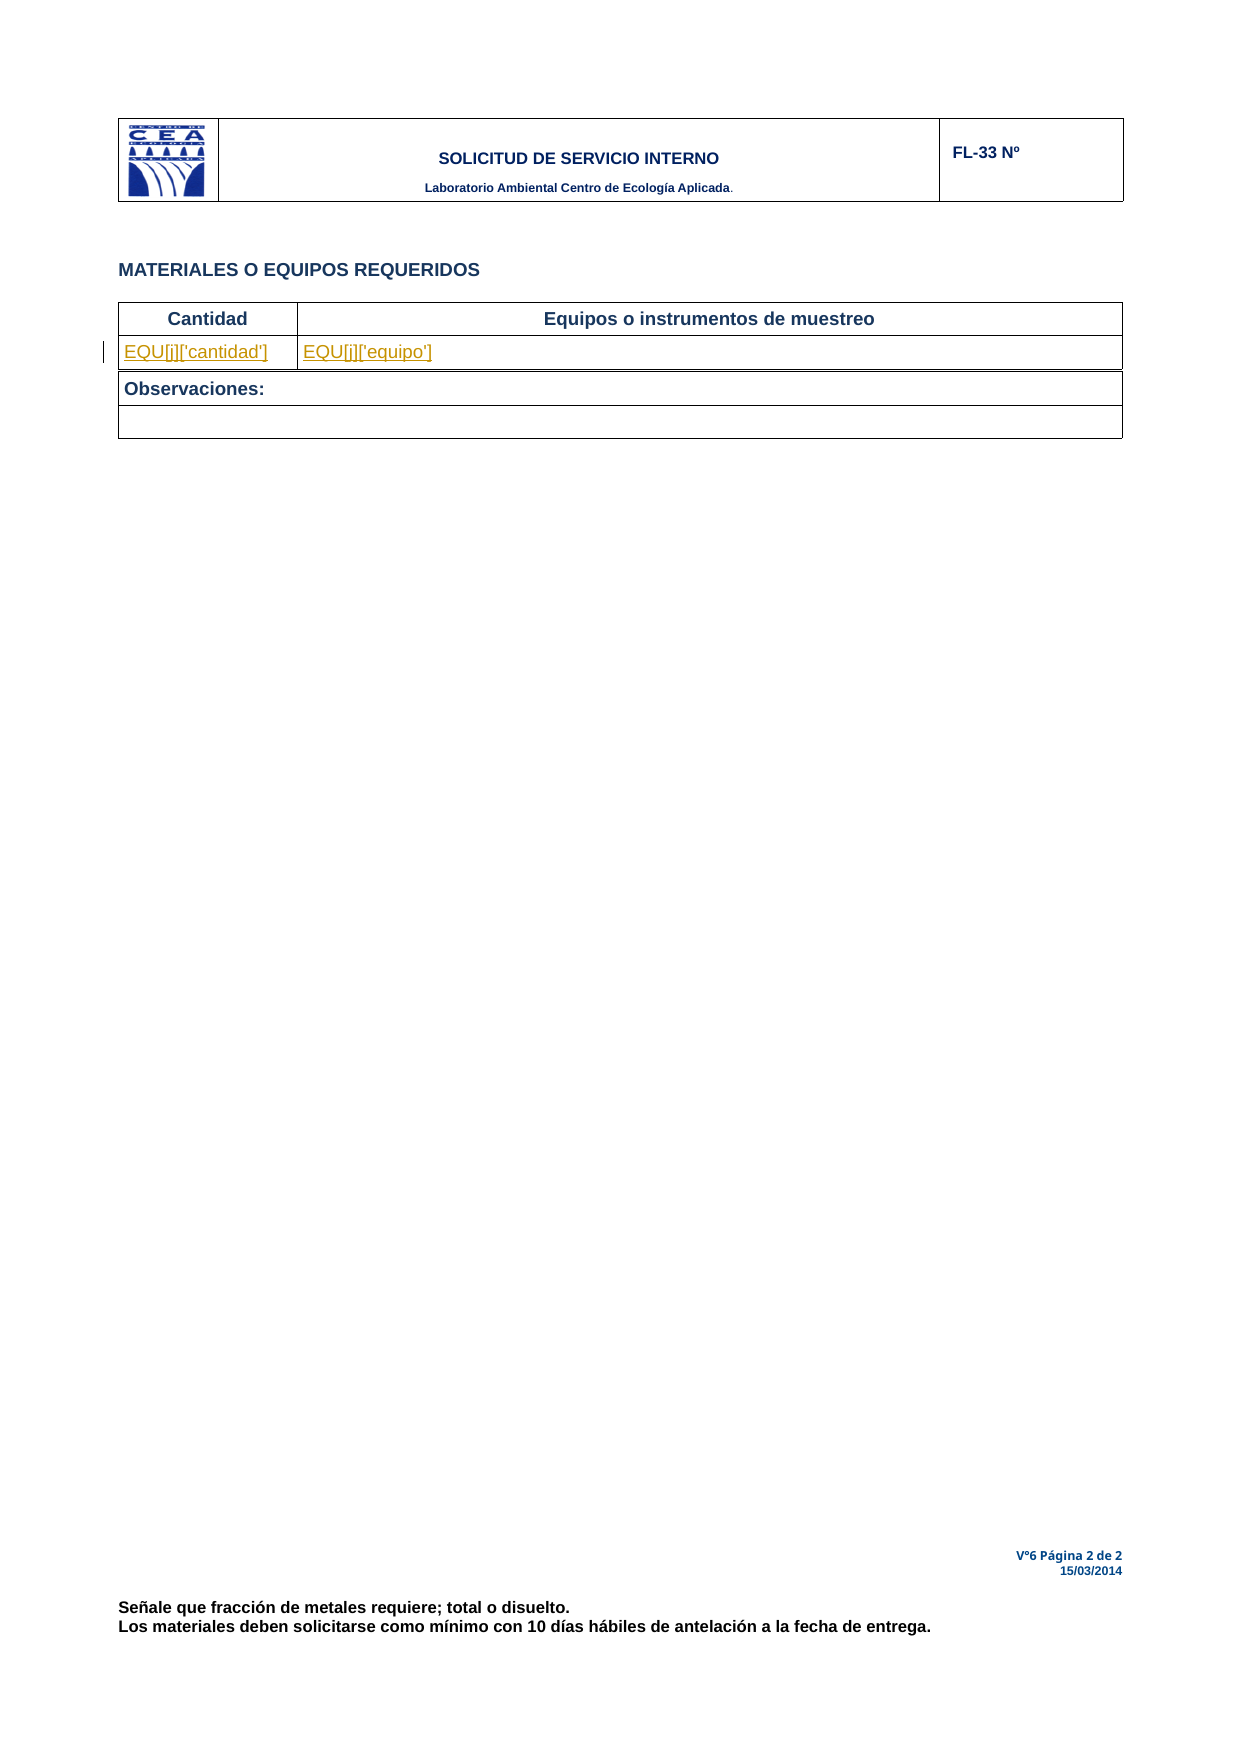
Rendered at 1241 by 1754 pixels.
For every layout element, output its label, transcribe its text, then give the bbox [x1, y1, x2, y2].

picture [124, 123, 210, 198]
table_cell EQU[j]['equipo'] [298, 336, 1122, 368]
table_header Observaciones: [119, 372, 1122, 404]
table_cell EQU[j]['cantidad'] [119, 336, 297, 368]
table_header Equipos o instrumentos de muestreo [298, 303, 1122, 335]
table_cell [119, 406, 1122, 438]
table_header Cantidad [119, 303, 297, 335]
text MATERIALES O EQUIPOS REQUERIDOS [118, 259, 1122, 281]
